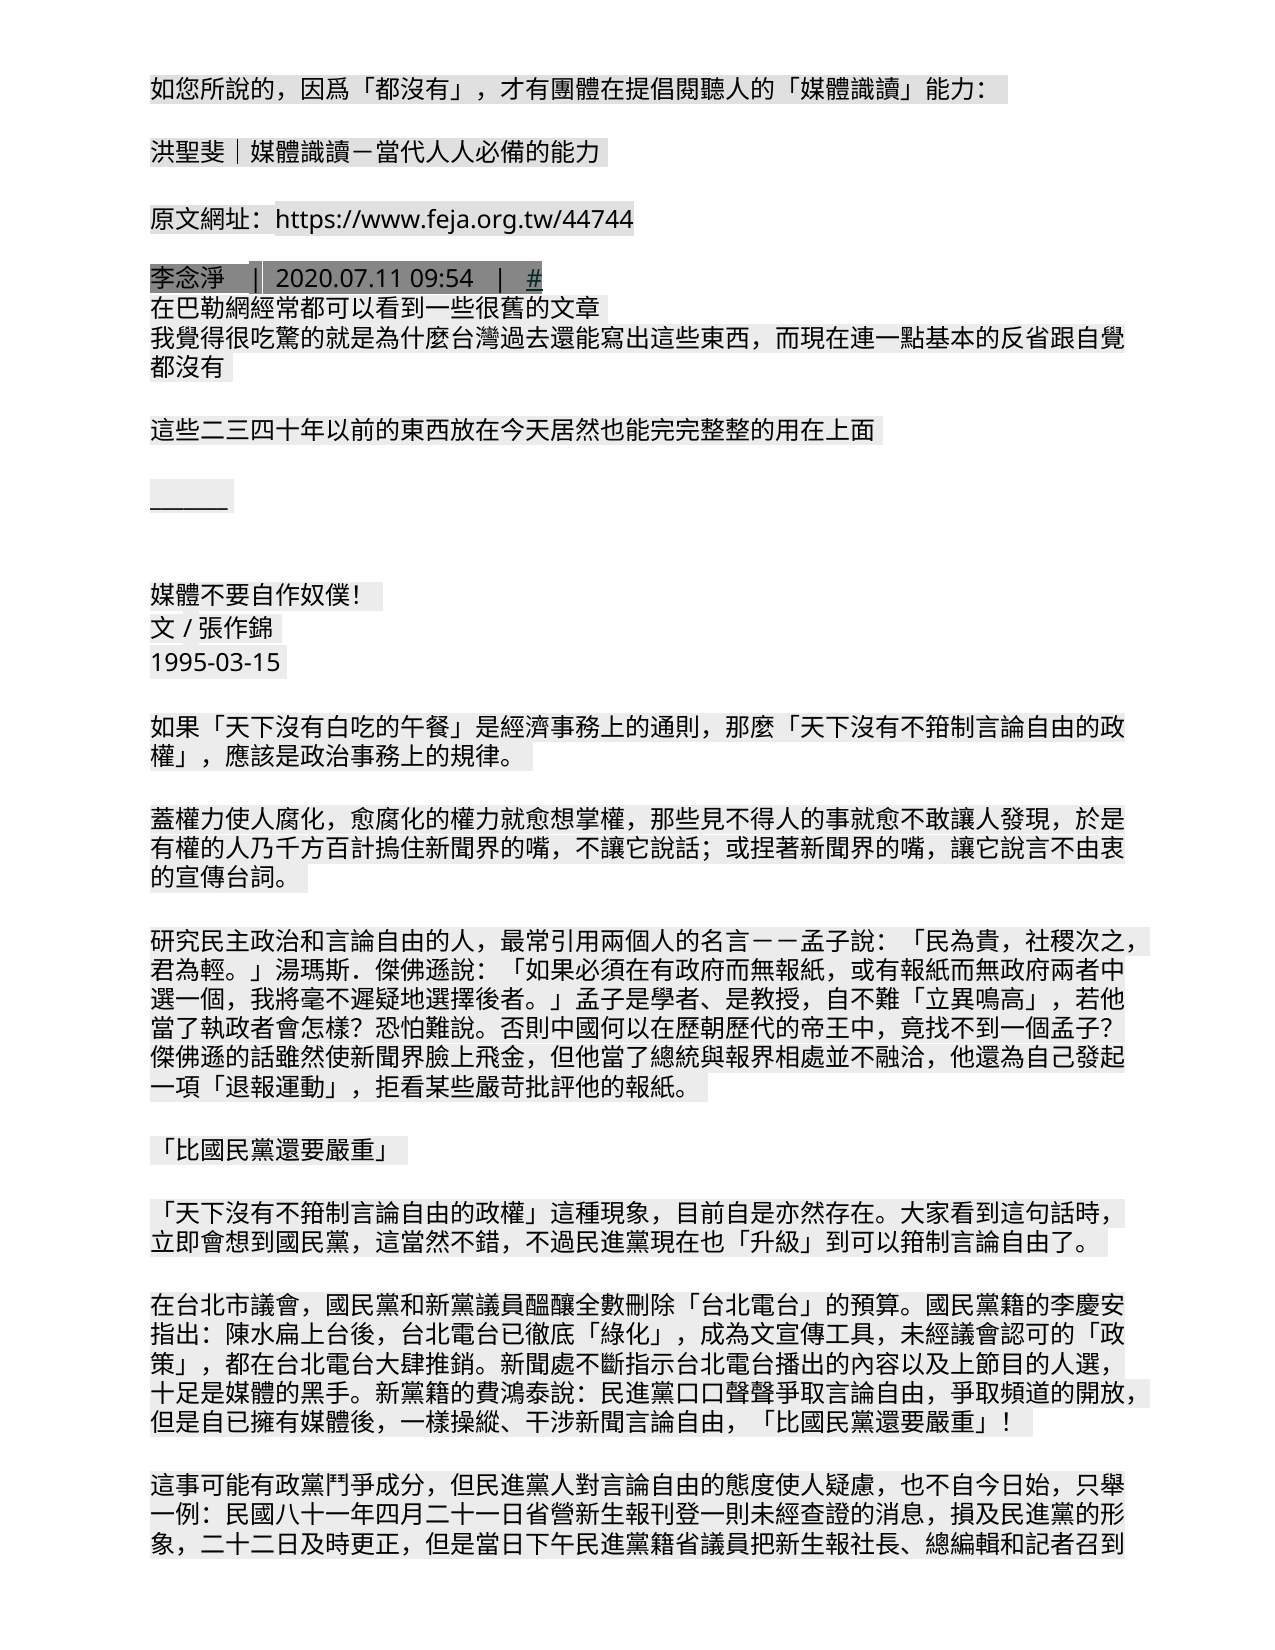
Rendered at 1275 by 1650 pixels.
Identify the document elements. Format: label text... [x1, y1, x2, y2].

text 李念淨 | 2020.07.11 09:54 | # [150, 261, 1125, 294]
text 在巴勒網經常都可以看到一些很舊的文章 我覺得很吃驚的就是為什麼台灣過去還能寫出這些東西，而現在連一點基本的反省跟自覺都沒有 這些二三四十年以前的東西放在今天居然也能完完整整的用在上面 _______ 媒體不要自作奴僕！ 文 / 張作錦 1995-03-15 如果「天下沒有白吃的午餐」是經濟事務上的通則，那麼「天下沒有不箝制言論自由的政權」，應該是政治事務上的規律。 蓋權力使人腐化，愈腐化的權力就愈想掌權，那些見不得人的事就愈不敢讓人發現，於是有權的人乃千方百計摀住新聞界的嘴，不讓它說話；或捏著新聞界的嘴，讓它說言不由衷的宣傳台詞。 研究民主政治和言論自由的人，最常引用兩個人的名言－－孟子說：「民為貴，社稷次之，君為輕。」湯瑪斯．傑佛遜說：「如果必須在有政府而無報紙，或有報紙而無政府兩者中選一個，我將毫不遲疑地選擇後者。」孟子是學者、是教授，自不難「立異鳴高」，若他當了執政者會怎樣？恐怕難說。否則中國何以在歷朝歷代的帝王中，竟找不到一個孟子？傑佛遜的話雖然使新聞界臉上飛金，但他當了總統與報界相處並不融洽，他還為自己發起一項「退報運動」，拒看某些嚴苛批評他的報紙。 「比國民黨還要嚴重」 「天下沒有不箝制言論自由的政權」這種現象，目前自是亦然存在。大家看到這句話時，立即會想到國民黨，這當然不錯，不過民進黨現在也「升級」到可以箝制言論自由了。 在台北市議會，國民黨和新黨議員醞釀全數刪除「台北電台」的預算。國民黨籍的李慶安指出：陳水扁上台後，台北電台已徹底「綠化」，成為文宣傳工具，未經議會認可的「政策」，都在台北電台大肆推銷。新聞處不斷指示台北電台播出的內容以及上節目的人選，十足是媒體的黑手。新黨籍的費鴻泰說：民進黨口口聲聲爭取言論自由，爭取頻道的開放，但是自已擁有媒體後，一樣操縱、干涉新聞言論自由，「比國民黨還要嚴重」！ 這事可能有政黨鬥爭成分，但民進黨人對言論自由的態度使人疑慮，也不自今日始，只舉一例：民國八十一年四月二十一日省營新生報刊登一則未經查證的消息，損及民進黨的形象，二十二日及時更正，但是當日下午民進黨籍省議員把新生報社長、總編輯和記者召到省議會議場痛罵，以報紙敲打、潑茶水，最後又以記者「坐姿不佳」把他驅逐出場。這還不是孤例，像民進黨的中常會就曾拒絕記者採訪過。 就在兩黨議員磨刀霍霍要砍台北電台預算時，電台台長靳榕生因「性騷擾」案被停職。早在「案」發之前，靳榕生曾向一位市議員訴苦，謂他接到指示，要台北電台做一些節目，與「地下電台」和「第四台」同步播出，他覺得這樣不妥當，遲遲未做，可能要被「整」。這當然是一面之詞，而有無騷擾之事也要靠調查做依據。不過有一點叫人好奇的是：如果靳榕生充分「合作」，他即使真有騷擾的行為，還會被舉發、停職嗎？ 對國民黨議員發動刪除台北電台預算，陳水扁市長很光火，他警告國民黨別逼他，否則他可下令要國民黨中央黨部新建大樓停工，台北市民以六十多萬票把「阿扁」送進市府，對他期望很高，幾個月來他表現得也很令人滿意。但這句話卻說得十分有失立場，使人對他的施政減少幾分信心。國民黨中央黨部的工程如不合法，根本就不能讓它建；如果手續完備，怎麼能把他人合法的權益拿來作政黨的鬥爭工具？這與民進黨和「阿扁」過去一向主張的「依法行政」和「行政中立」相去太遠了！ 「阿扁市長」又說，國民黨一向強力干預三家電視台的節目內容，那些國民黨的民代為何不追究？「阿扁」的這一「質詢」，真是大哉問，說出了民眾的心聲。不過問題是：即使國民黨籍的民代沒有制衡他們自己的黨，也不妨礙他們來制衡民進黨。「阿扁市長」只要自問：你是否也像國民黨一樣，把公器作為私產？ 民進黨目前在少數縣市執政，將來若掌握中央政府，我不覺得我們的言論自由會有更多的保障，更大的進步。也許有人問，讓新黨執政會不會好一些呢？這個問題不必回答，只要有一項事實：去年底選舉，新黨對三台封鎖他們的新聞，反應強烈，並有集結抗爭的動作。他們所處的政治環境，當然叫人同情，但是新黨諸君子當年在國民黨中時，三台封鎖民進黨的程度尤為滴水不漏，卻未見他們挺身出來，為言論自由說過半句話。 從上述國民黨、民進黨和新黨人士的行為，可以看出：今天在中華民國，談論言論自由的人多，實踐言論自由的人少；原因是大家並不真心信仰它，只是把它作為牟取私利、打擊敵人和裝扮自己的工具，一旦目的達到，它就秋扇見捐一文不值了。所以，社會要求國民黨「黨政軍退出三台」。這當然應該，而且早就應該；問題是他們退出之後誰來？會不會由某一個團體的壟斷換到另一個團體的壟斷？由甲乙的操縱換到丙丁的操縱？兩個王朝打仗，勝方接收了敗方的奴僕，但奴僕到了哪一邊都是奴僕。血染征袍的百戰將軍，會把戰利品的奴僕輕易放掉？不為自已的利益而純粹為奴僕的自由而打仗的，歷史上好像還沒有過這樣偉大的事蹟－－連美國的南北戰爭都不完全是。 自由是爭來的 所以言論自由的根本問題是：媒體不要自作奴僕。權力使人腐化，古往今來好像還找不到反證，只是腐化的程度不同而已！掌權者為掩飾其腐化，就一定要箝制言論自由，所以我們不能指望有權力的政府、有權力的政黨、有權的各種各類團體以及有權力的個人，會放棄他們對言論自由的操控與侵蝕，所以媒體要主動爭取。縱觀各國的新聞史，言論自由都是爭來的。 解嚴之後，黨禁、報禁開放之後，台灣言論自由的空間好像無限寬廣，新聞界大嗚大放似亦百無禁忌。但若從精微處觀察考究，情況又不盡然。看看某些報紙對某黨某人輸誠表態地一面倒，聽聽三台每天新聞的第一條，彷彿使人進入時光隧道，回到十多年前的「威權時代」。但今昔不同的是：從前多半是被迫，現在多半是甘願； 從前是人身安全的考慮，現在是官位安全或政治利益安全的考慮； 從前是別人從新聞界手中拿走了言論自由，現在是新聞界拱手送出了言論自由，別人拿走了，向對方爭；自己送走了，就只能向自已爭了。 一點也不錯，去自已的心中之賊、不自作奴僕，是新聞界爭取言論自由的最後一仗！ 要打這一仗，先要有「危機意識」，次要有「敵情觀念」，還要完成「精神動員」；以今天的新聞界，做得到嗎？ https://www.gvm.com.tw/article/3820?si=e68c133cb8f035830dc208860594699e [150, 294, 1125, 1559]
text 如您所說的，因爲「都沒有」，才有團體在提倡閱聽人的「媒體識讀」能力： 洪聖斐｜媒體識讀－當代人人必備的能力 原文網址：https://www.feja.org.tw/44744 [150, 75, 1125, 236]
